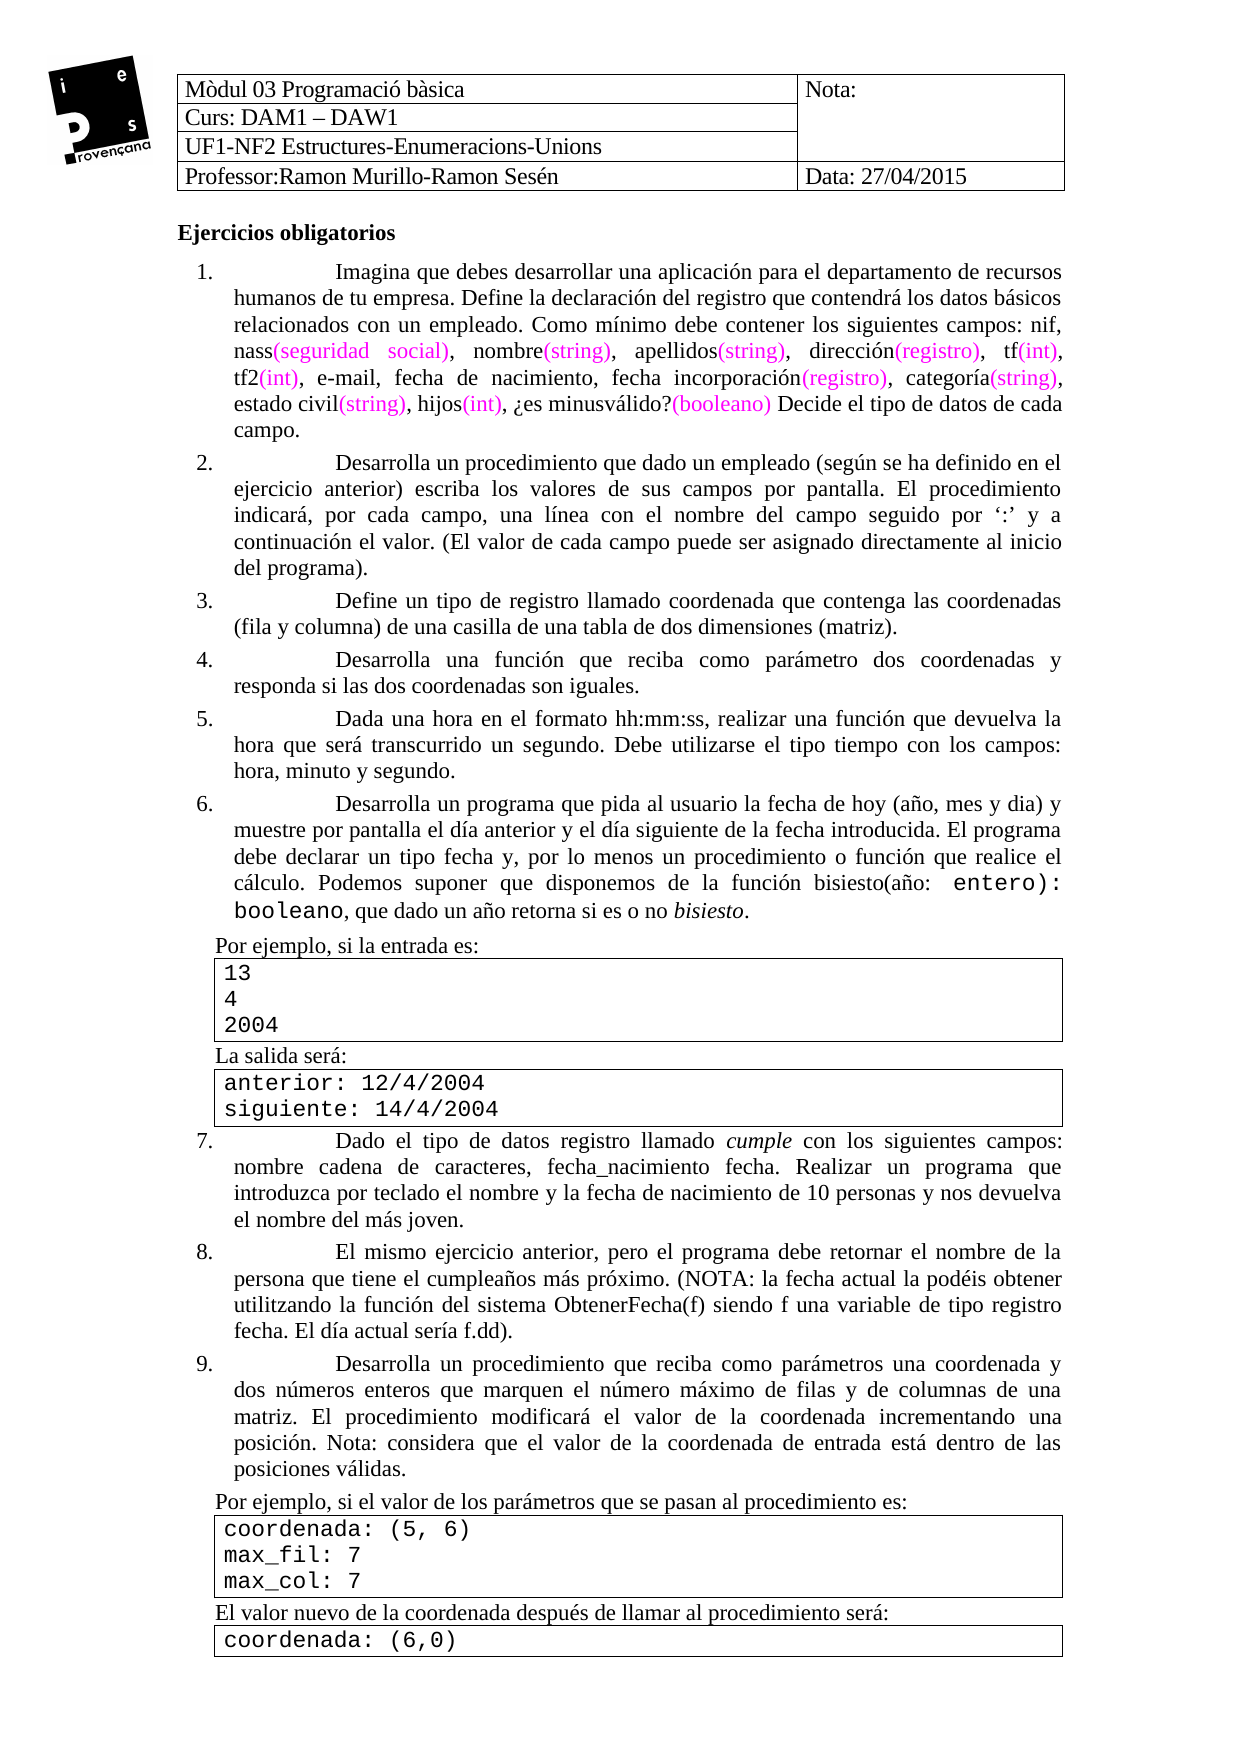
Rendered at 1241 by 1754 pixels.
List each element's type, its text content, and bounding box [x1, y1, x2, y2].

text coordenada: (5, 6) [215, 1516, 1062, 1540]
text 2004 [215, 1010, 1062, 1041]
list Desarrolla un procedimiento que reciba como parámetros una coordenada y dos números enteros que marquen el número máximo de filas y de columnas de una matriz. El procedimiento modificará el valor de la coordenada incrementando una posición. Nota: considera que el valor de la coordenada de entrada está dentro de las posiciones válidas. [196, 1350, 1063, 1482]
text La salida será: [215, 1042, 1063, 1069]
text Por ejemplo, si la entrada es: [215, 932, 1063, 958]
text siguiente: 14/4/2004 [215, 1094, 1062, 1126]
picture [47, 55, 153, 165]
text Por ejemplo, si el valor de los parámetros que se pasan al procedimiento es: [215, 1488, 1063, 1514]
list Dado el tipo de datos registro llamado cumple con los siguientes campos: nombre cadena de caracteres, fecha_nacimiento fecha. Realizar un programa que introduzca por teclado el nombre y la fecha de nacimiento de 10 personas y nos devuelva el nombre del más joven. [196, 1127, 1063, 1232]
list Imagina que debes desarrollar una aplicación para el departamento de recursos humanos de tu empresa. Define la declaración del registro que contendrá los datos básicos relacionados con un empleado. Como mínimo debe contener los siguientes campos: nif, nass(seguridad social), nombre(string), apellidos(string), dirección(registro), tf(int), tf2(int), e-mail, fecha de nacimiento, fecha incorporación(registro), categoría(string), estado civil(string), hijos(int), ¿es minusválido?(booleano) Decide el tipo de datos de cada campo. [196, 258, 1063, 443]
text 4 [215, 984, 1062, 1010]
list Define un tipo de registro llamado coordenada que contenga las coordenadas (fila y columna) de una casilla de una tabla de dos dimensiones (matriz). [196, 587, 1063, 639]
text coordenada: (6,0) [215, 1626, 1062, 1656]
list Desarrolla un procedimiento que dado un empleado (según se ha definido en el ejercicio anterior) escriba los valores de sus campos por pantalla. El procedimiento indicará, por cada campo, una línea con el nombre del campo seguido por ‘:’ y a continuación el valor. (El valor de cada campo puede ser asignado directamente al inicio del programa). [196, 449, 1063, 581]
text max_col: 7 [215, 1566, 1062, 1597]
text El valor nuevo de la coordenada después de llamar al procedimiento será: [215, 1598, 1063, 1625]
text Ejercicios obligatorios [177, 219, 1063, 246]
list Desarrolla un programa que pida al usuario la fecha de hoy (año, mes y dia) y muestre por pantalla el día anterior y el día siguiente de la fecha introducida. El programa debe declarar un tipo fecha y, por lo menos un procedimiento o función que realice el cálculo. Podemos suponer que disponemos de la función bisiesto(año: entero): booleano, que dado un año retorna si es o no bisiesto. [196, 790, 1063, 926]
text anterior: 12/4/2004 [215, 1070, 1062, 1094]
text max_fil: 7 [215, 1540, 1062, 1566]
list Desarrolla una función que reciba como parámetro dos coordenadas y responda si las dos coordenadas son iguales. [196, 646, 1063, 698]
text 13 [215, 959, 1062, 984]
list Dada una hora en el formato hh:mm:ss, realizar una función que devuelva la hora que será transcurrido un segundo. Debe utilizarse el tipo tiempo con los campos: hora, minuto y segundo. [196, 705, 1063, 784]
list El mismo ejercicio anterior, pero el programa debe retornar el nombre de la persona que tiene el cumpleaños más próximo. (NOTA: la fecha actual la podéis obtener utilitzando la función del sistema ObtenerFecha(f) siendo f una variable de tipo registro fecha. El día actual sería f.dd). [196, 1238, 1063, 1344]
